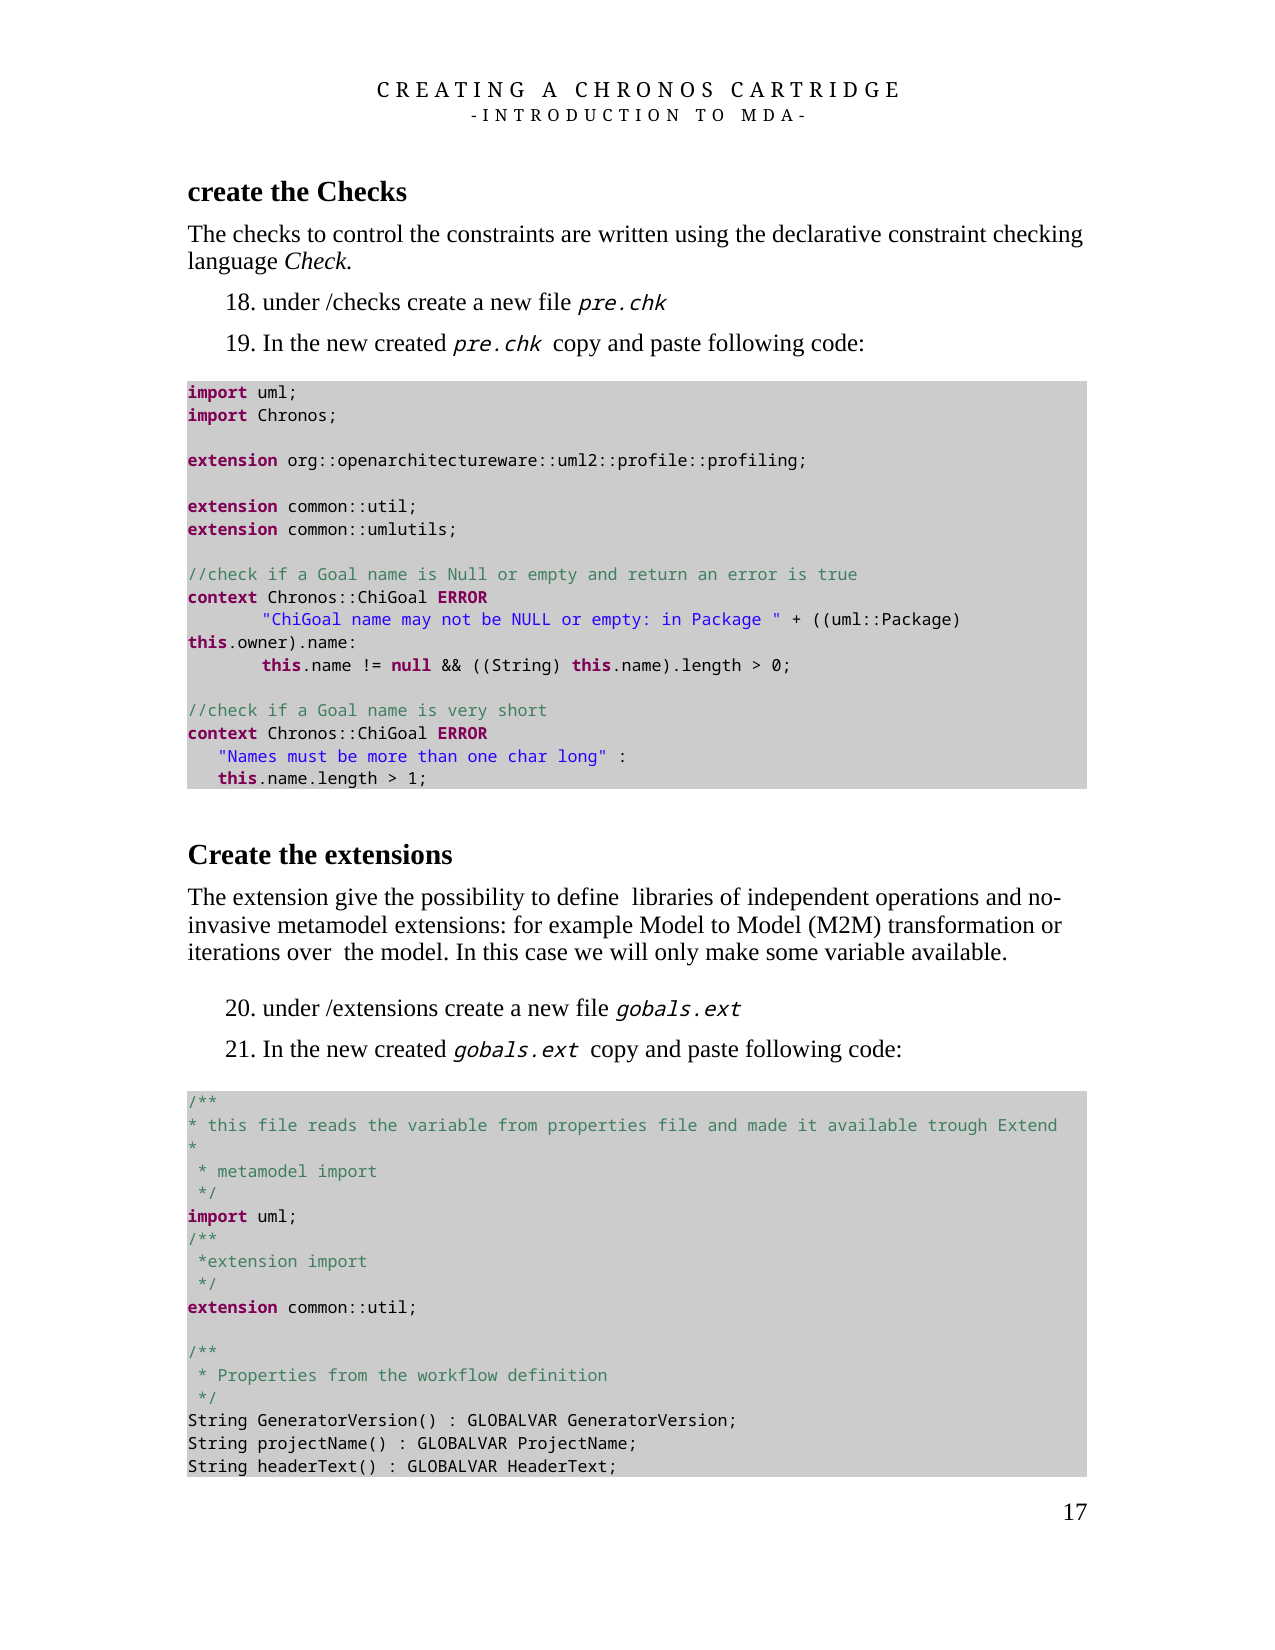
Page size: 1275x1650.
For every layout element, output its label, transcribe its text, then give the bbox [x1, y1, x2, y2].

text "Names must be more than one char long" : [187, 744, 1087, 767]
text String GeneratorVersion() : GLOBALVAR GeneratorVersion; [187, 1409, 1087, 1432]
text extension common::util; [187, 1295, 1087, 1318]
list under /extensions create a new file gobals.ext [225, 994, 1087, 1022]
text * metamodel import [187, 1159, 1087, 1182]
text this.name.length > 1; [187, 767, 1087, 789]
list In the new created gobals.ext copy and paste following code: [225, 1035, 1087, 1063]
text extension common::util; [187, 494, 1087, 517]
text * Properties from the workflow definition [187, 1363, 1087, 1386]
text String headerText() : GLOBALVAR HeaderText; [187, 1454, 1087, 1477]
text */ [187, 1273, 1087, 1295]
subtitle Create the extensions [187, 838, 1087, 871]
text * this file reads the variable from properties file and made it available trough Extend [187, 1114, 1087, 1136]
text */ [187, 1182, 1087, 1204]
text import Chronos; [187, 403, 1087, 426]
text *extension import [187, 1250, 1087, 1273]
list under /checks create a new file pre.chk [225, 288, 1087, 316]
text context Chronos::ChiGoal ERROR [187, 585, 1087, 608]
text //check if a Goal name is very short [187, 699, 1087, 721]
text "ChiGoal name may not be NULL or empty: in Package " + ((uml::Package) this.owner).name: [187, 608, 1087, 653]
text import uml; [187, 1204, 1087, 1227]
text context Chronos::ChiGoal ERROR [187, 721, 1087, 744]
list In the new created pre.chk copy and paste following code: [225, 329, 1087, 357]
text /** [187, 1341, 1087, 1363]
subtitle create the Checks [187, 175, 1087, 207]
text extension common::umlutils; [187, 517, 1087, 540]
text String projectName() : GLOBALVAR ProjectName; [187, 1432, 1087, 1454]
text //check if a Goal name is Null or empty and return an error is true [187, 562, 1087, 585]
text */ [187, 1386, 1087, 1409]
text The extension give the possibility to define libraries of independent operations and no-invasive metamodel extensions: for example Model to Model (M2M) transformation or iterations over the model. In this case we will only make some variable available. [187, 883, 1087, 966]
text The checks to control the constraints are written using the declarative constraint checking language Check. [187, 220, 1087, 275]
text import uml; [187, 381, 1087, 403]
text /** [187, 1091, 1087, 1114]
text extension org::openarchitectureware::uml2::profile::profiling; [187, 449, 1087, 472]
text * [187, 1136, 1087, 1159]
text this.name != null && ((String) this.name).length > 0; [187, 653, 1087, 676]
text /** [187, 1227, 1087, 1250]
